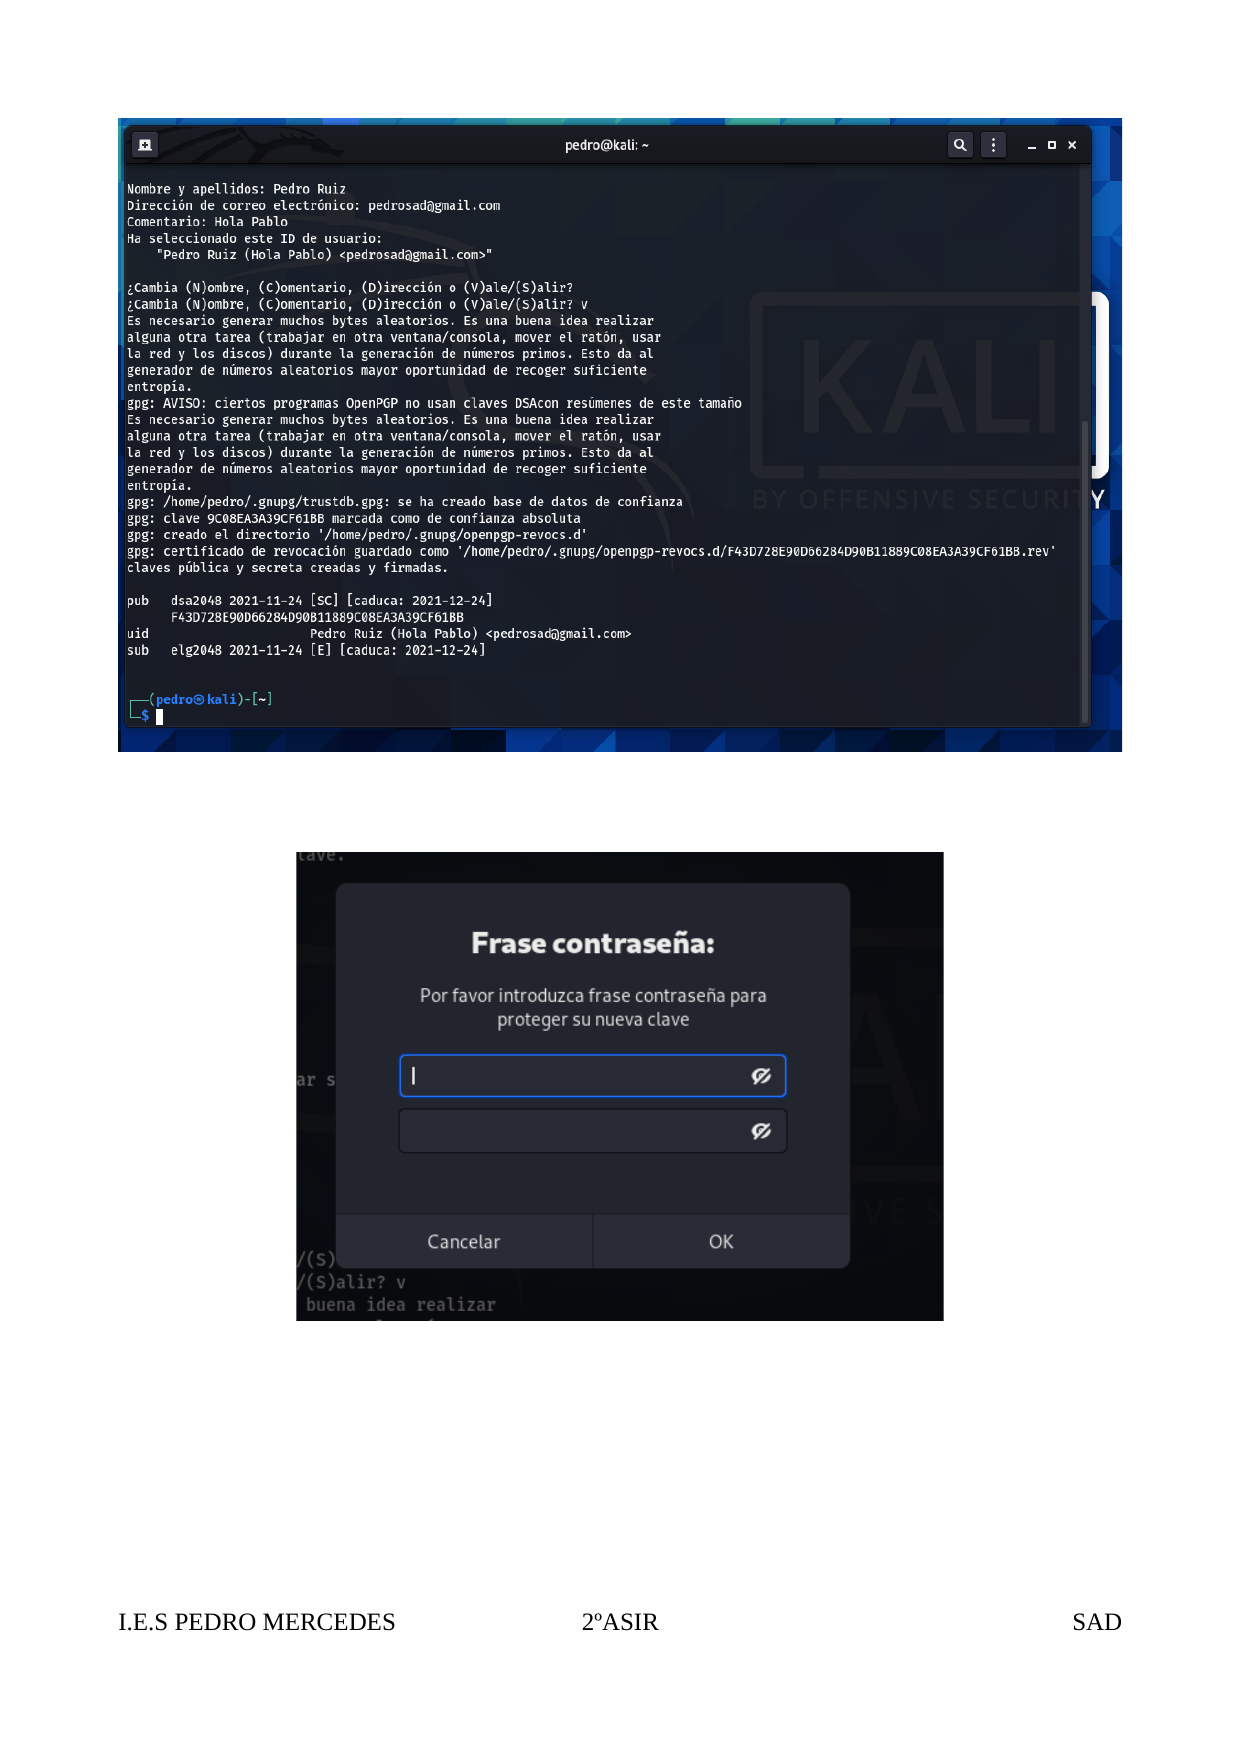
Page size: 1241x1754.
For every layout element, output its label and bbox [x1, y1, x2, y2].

picture [118, 118, 1123, 752]
picture [296, 852, 944, 1321]
